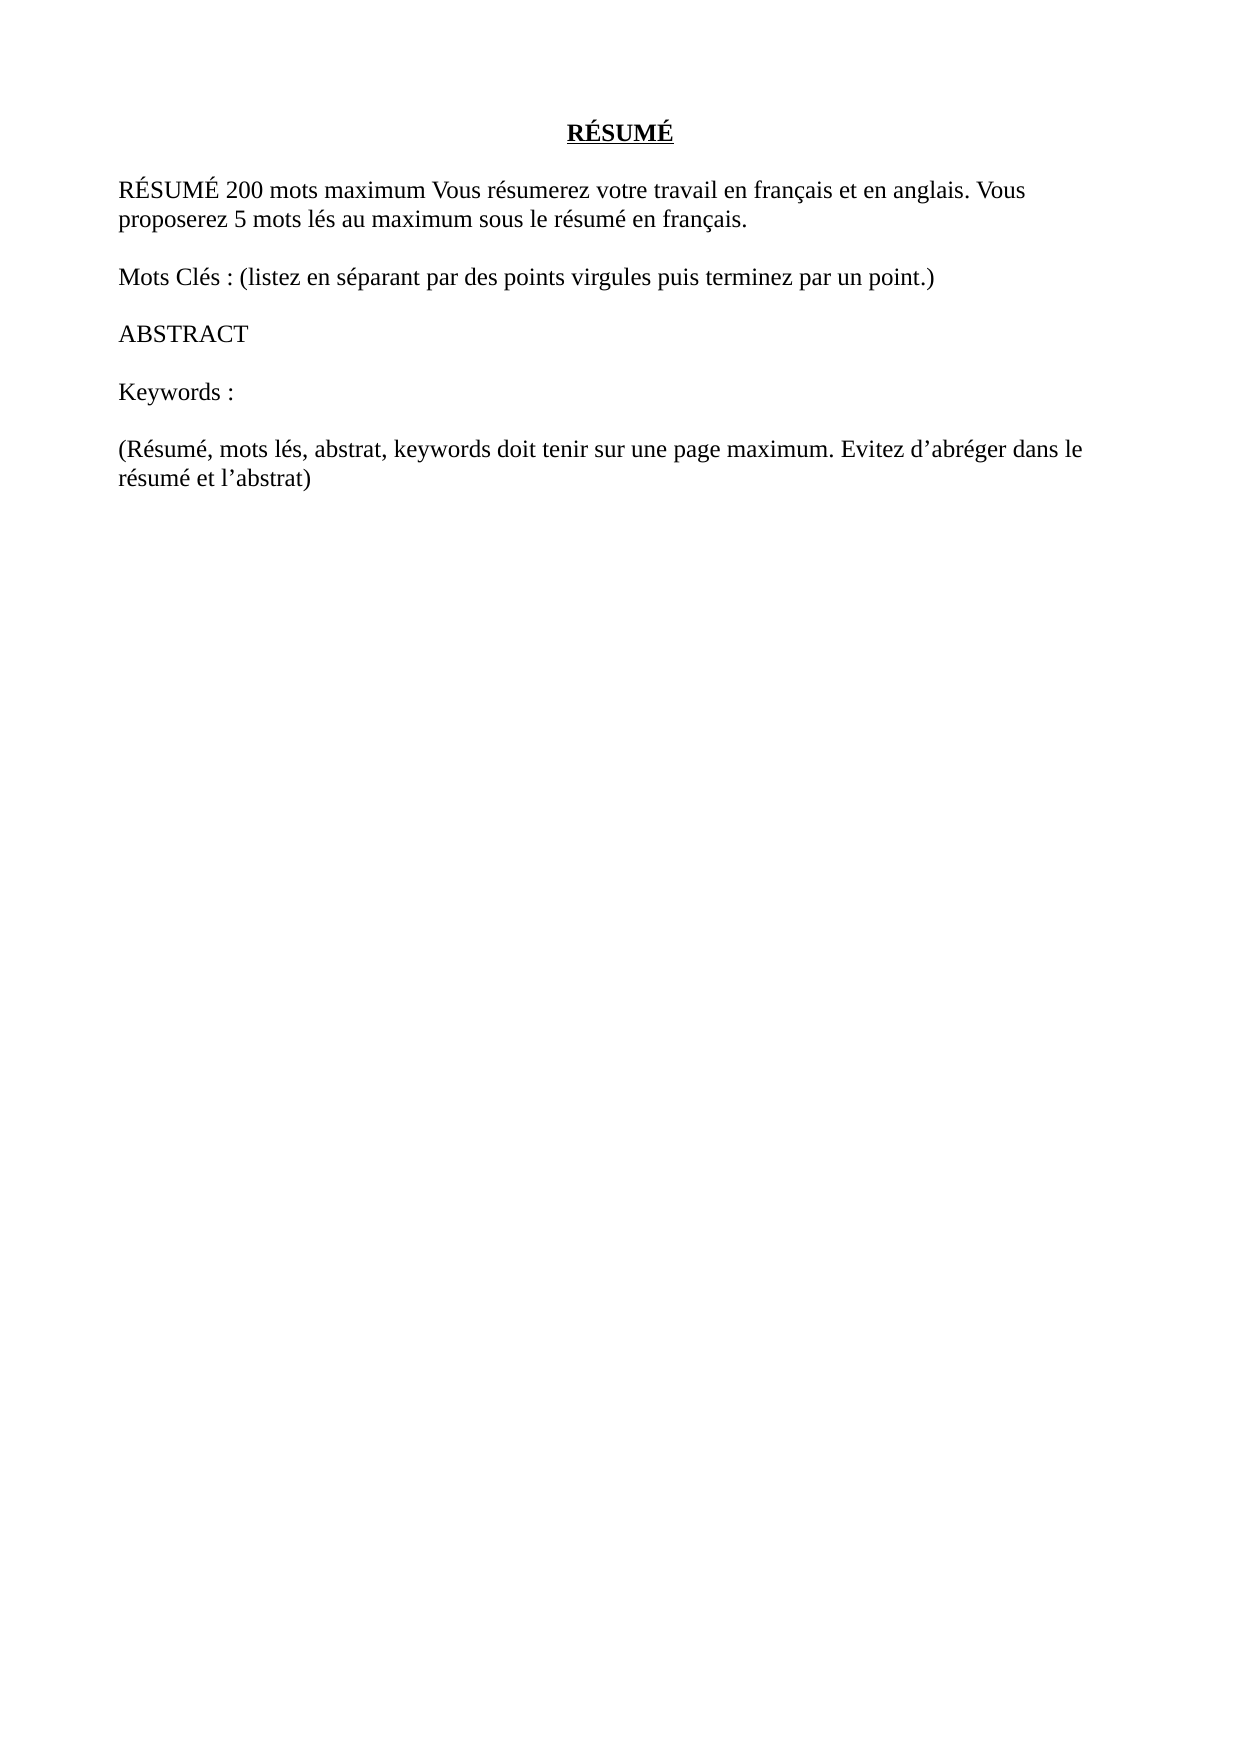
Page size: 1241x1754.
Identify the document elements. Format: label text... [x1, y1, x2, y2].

text Keywords : [118, 377, 1122, 406]
text ABSTRACT [118, 319, 1122, 348]
text (Résumé, mots lés, abstrat, keywords doit tenir sur une page maximum. Evitez d’abréger dans le résumé et l’abstrat) [118, 434, 1122, 492]
text RÉSUMÉ [118, 118, 1122, 147]
text Mots Clés : (listez en séparant par des points virgules puis terminez par un point.) [118, 262, 1122, 291]
text RÉSUMÉ 200 mots maximum Vous résumerez votre travail en français et en anglais. Vous proposerez 5 mots lés au maximum sous le résumé en français. [118, 176, 1122, 233]
